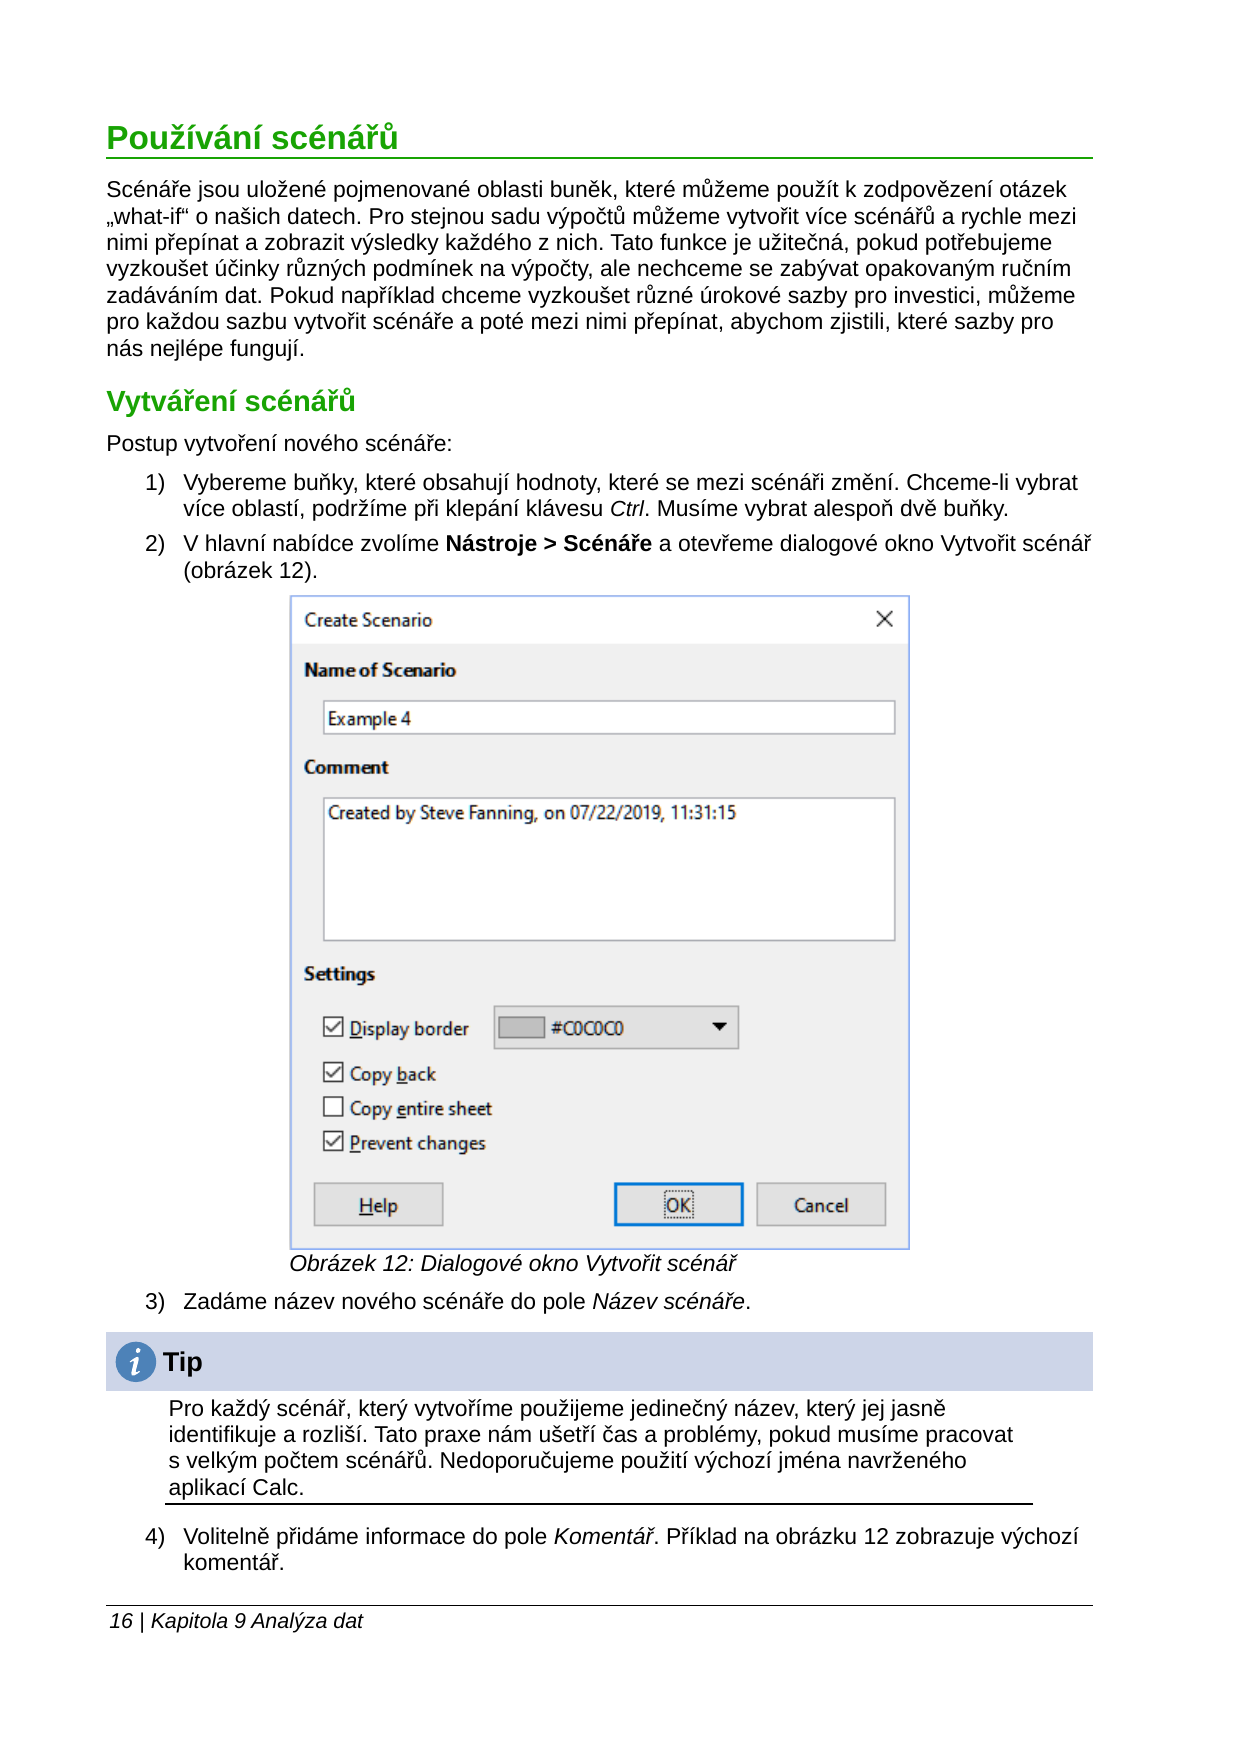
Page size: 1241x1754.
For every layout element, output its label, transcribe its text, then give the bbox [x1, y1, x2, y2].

text Postup vytvoření nového scénáře: [106, 430, 1093, 456]
list Zadáme název nového scénáře do pole Název scénáře. [165, 1288, 1093, 1314]
subtitle Používání scénářů [106, 118, 1093, 157]
text Obrázek 12: Dialogové okno Vytvořit scénář [289, 1250, 910, 1276]
text Pro každý scénář, který vytvoříme použijeme jedinečný název, který jej jasně identifikuje a rozliší. Tato praxe nám ušetří čas a problémy, pokud musíme pracovat s velkým počtem scénářů. Nedoporučujeme použití výchozí jména navrženého aplikací Calc. [165, 1391, 1033, 1503]
text Scénáře jsou uložené pojmenované oblasti buněk, které můžeme použít k zodpovězení otázek „what-if“ o našich datech. Pro stejnou sadu výpočtů můžeme vytvořit více scénářů a rychle mezi nimi přepínat a zobrazit výsledky každého z nich. Tato funkce je užitečná, pokud potřebujeme vyzkoušet účinky různých podmínek na výpočty, ale nechceme se zabývat opakovaným ručním zadáváním dat. Pokud například chceme vyzkoušet různé úrokové sazby pro investici, můžeme pro každou sazbu vytvořit scénáře a poté mezi nimi přepínat, abychom zjistili, které sazby pro nás nejlépe fungují. [106, 176, 1093, 361]
list Volitelně přidáme informace do pole Komentář. Příklad na obrázku 12 zobrazuje výchozí komentář. [165, 1523, 1093, 1575]
subtitle Tip [106, 1332, 1093, 1391]
picture [289, 595, 910, 1250]
list Vybereme buňky, které obsahují hodnoty, které se mezi scénáři změní. Chceme-li vybrat více oblastí, podržíme při klepání klávesu Ctrl. Musíme vybrat alespoň dvě buňky. [165, 469, 1093, 521]
subtitle Vytváření scénářů [106, 384, 1093, 418]
list V hlavní nabídce zvolíme Nástroje > Scénáře a otevřeme dialogové okno Vytvořit scénář (obrázek 12). [165, 530, 1093, 583]
